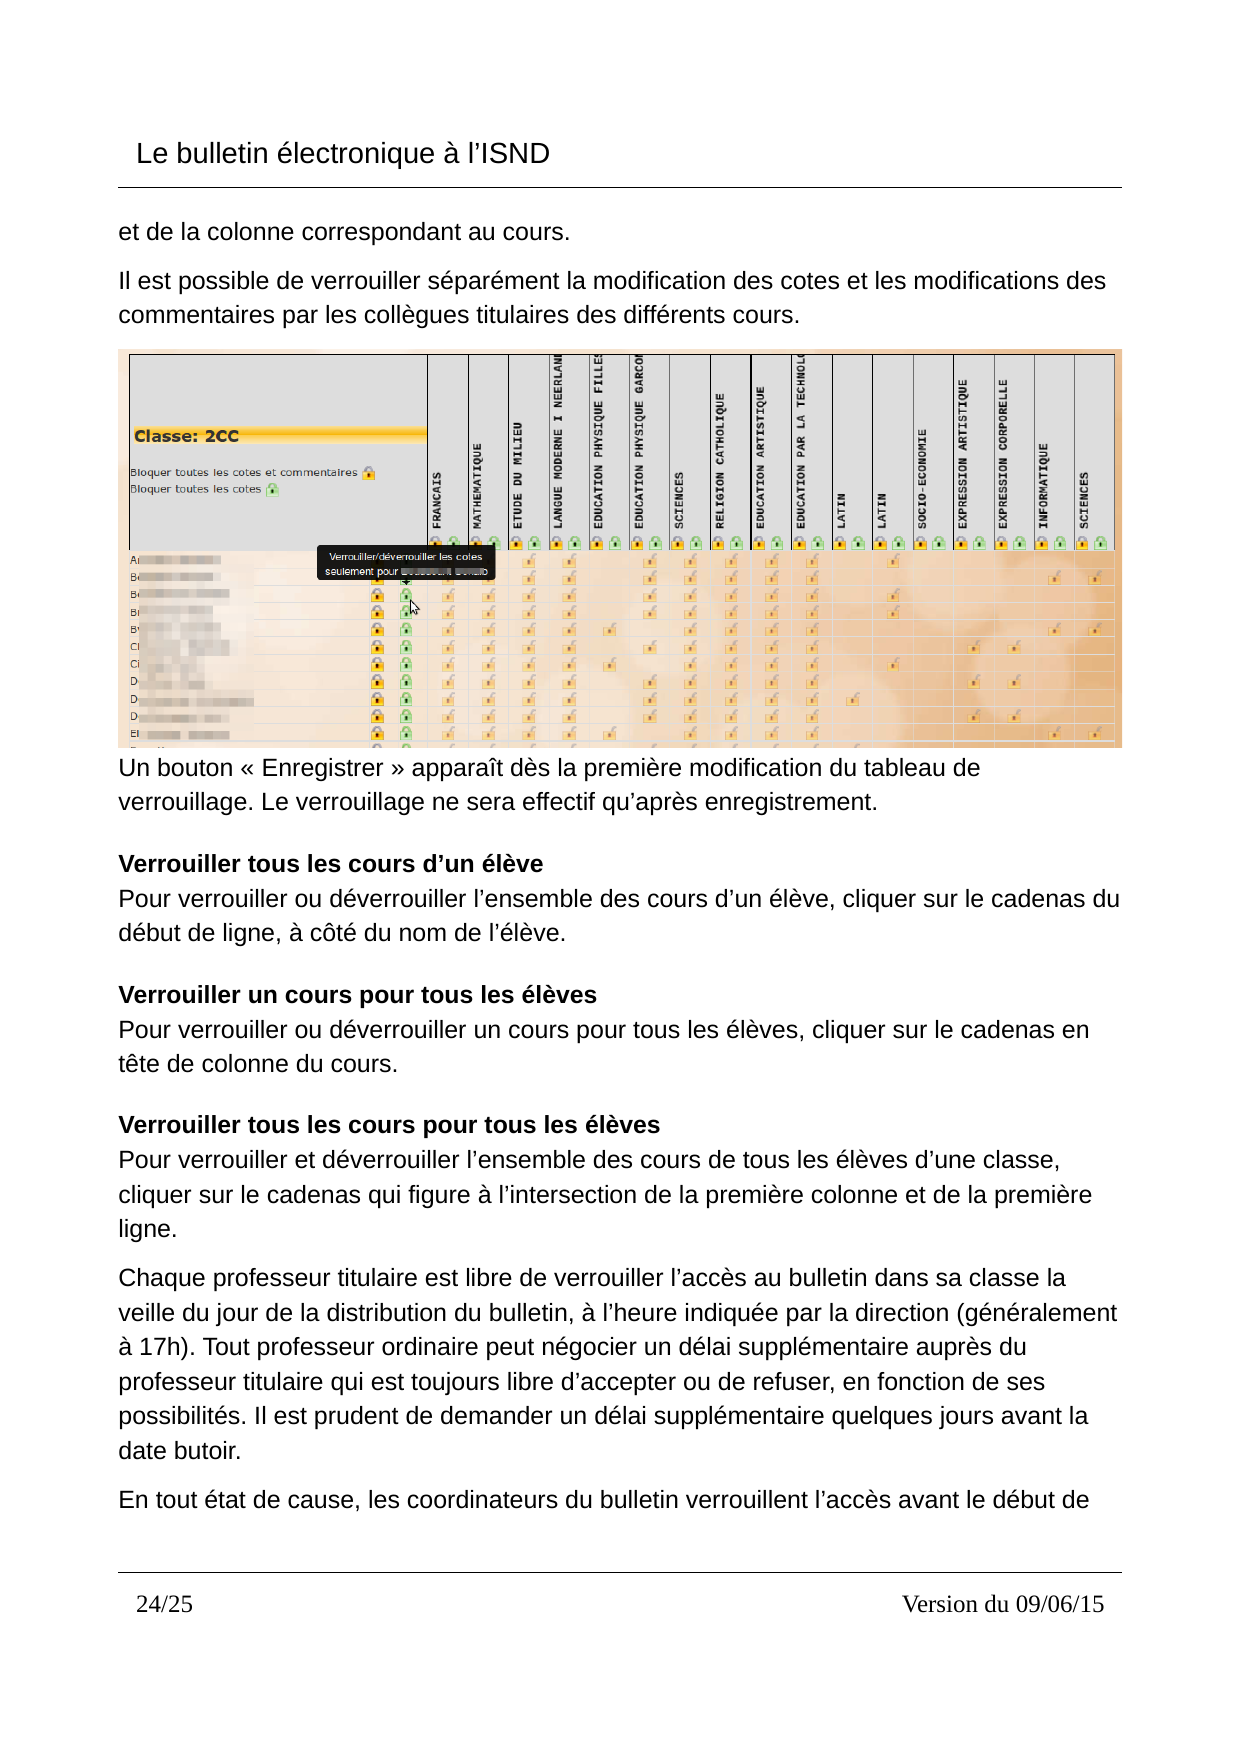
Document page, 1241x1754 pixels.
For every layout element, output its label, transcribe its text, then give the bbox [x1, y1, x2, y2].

subtitle Verrouiller un cours pour tous les élèves [118, 980, 1122, 1008]
subtitle Verrouiller tous les cours d’un élève [118, 849, 1122, 877]
picture [118, 349, 1123, 748]
text Un bouton « Enregistrer » apparaît dès la première modification du tableau de verrouillage. Le verrouillage ne sera effectif qu’après enregistrement. [118, 748, 1122, 816]
text Pour verrouiller et déverrouiller l’ensemble des cours de tous les élèves d’une classe, cliquer sur le cadenas qui figure à l’intersection de la première colonne et de la première ligne. [118, 1145, 1122, 1243]
text Pour verrouiller ou déverrouiller un cours pour tous les élèves, cliquer sur le cadenas en tête de colonne du cours. [118, 1014, 1122, 1078]
text Il est possible de verrouiller séparément la modification des cotes et les modifications des commentaires par les collègues titulaires des différents cours. [118, 266, 1122, 329]
text Pour verrouiller ou déverrouiller l’ensemble des cours d’un élève, cliquer sur le cadenas du début de ligne, à côté du nom de l’élève. [118, 884, 1122, 947]
text Chaque professeur titulaire est libre de verrouiller l’accès au bulletin dans sa classe la veille du jour de la distribution du bulletin, à l’heure indiquée par la direction (généralement à 17h). Tout professeur ordinaire peut négocier un délai supplémentaire auprès du professeur titulaire qui est toujours libre d’accepter ou de refuser, en fonction de ses possibilités. Il est prudent de demander un délai supplémentaire quelques jours avant la date butoir. [118, 1263, 1122, 1464]
text En tout état de cause, les coordinateurs du bulletin verrouillent l’accès avant le début de [118, 1485, 1122, 1514]
text et de la colonne correspondant au cours. [118, 217, 1122, 245]
subtitle Verrouiller tous les cours pour tous les élèves [118, 1111, 1122, 1139]
